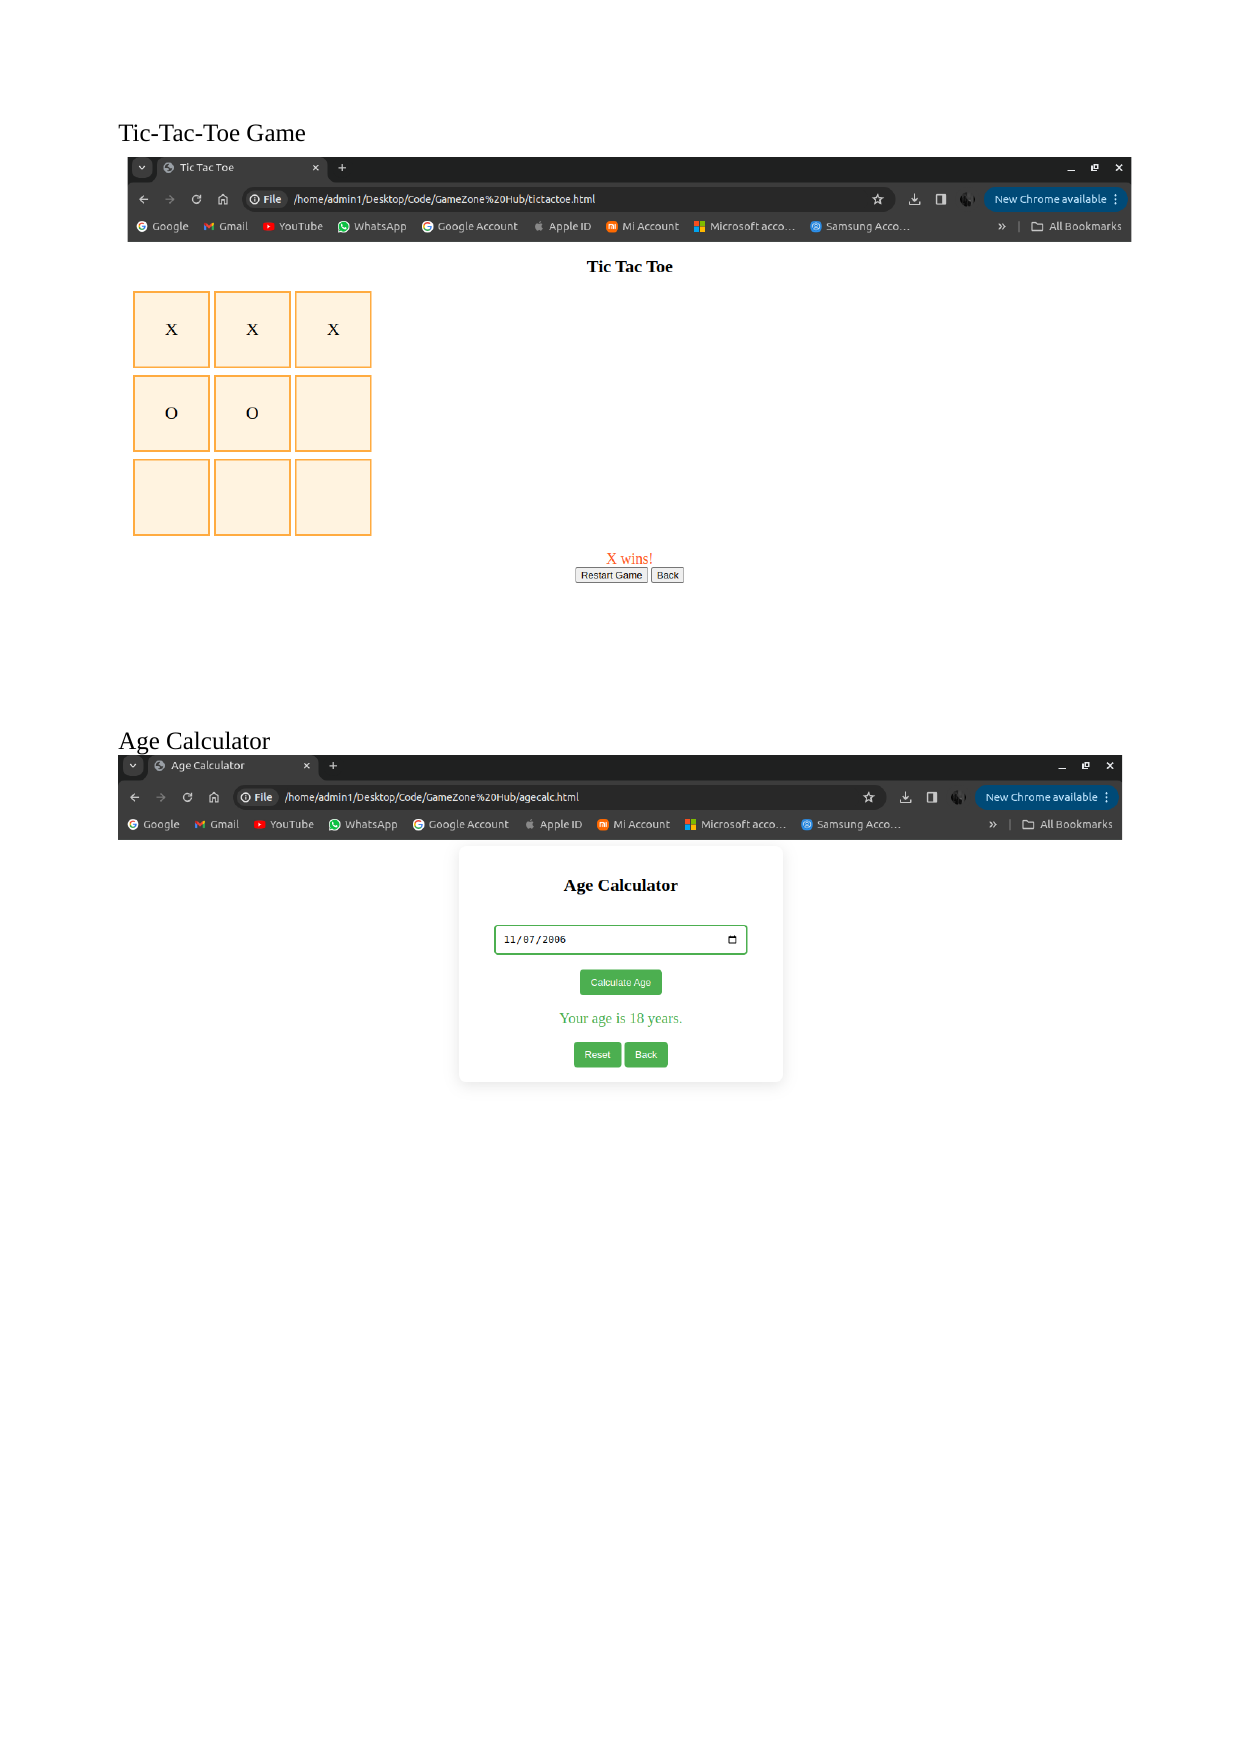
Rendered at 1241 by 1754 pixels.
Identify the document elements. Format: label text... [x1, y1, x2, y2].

picture [118, 755, 1123, 1296]
picture [127, 157, 1132, 698]
text Age Calculator [118, 726, 1122, 755]
text Tic-Tac-Toe Game [118, 118, 1122, 147]
